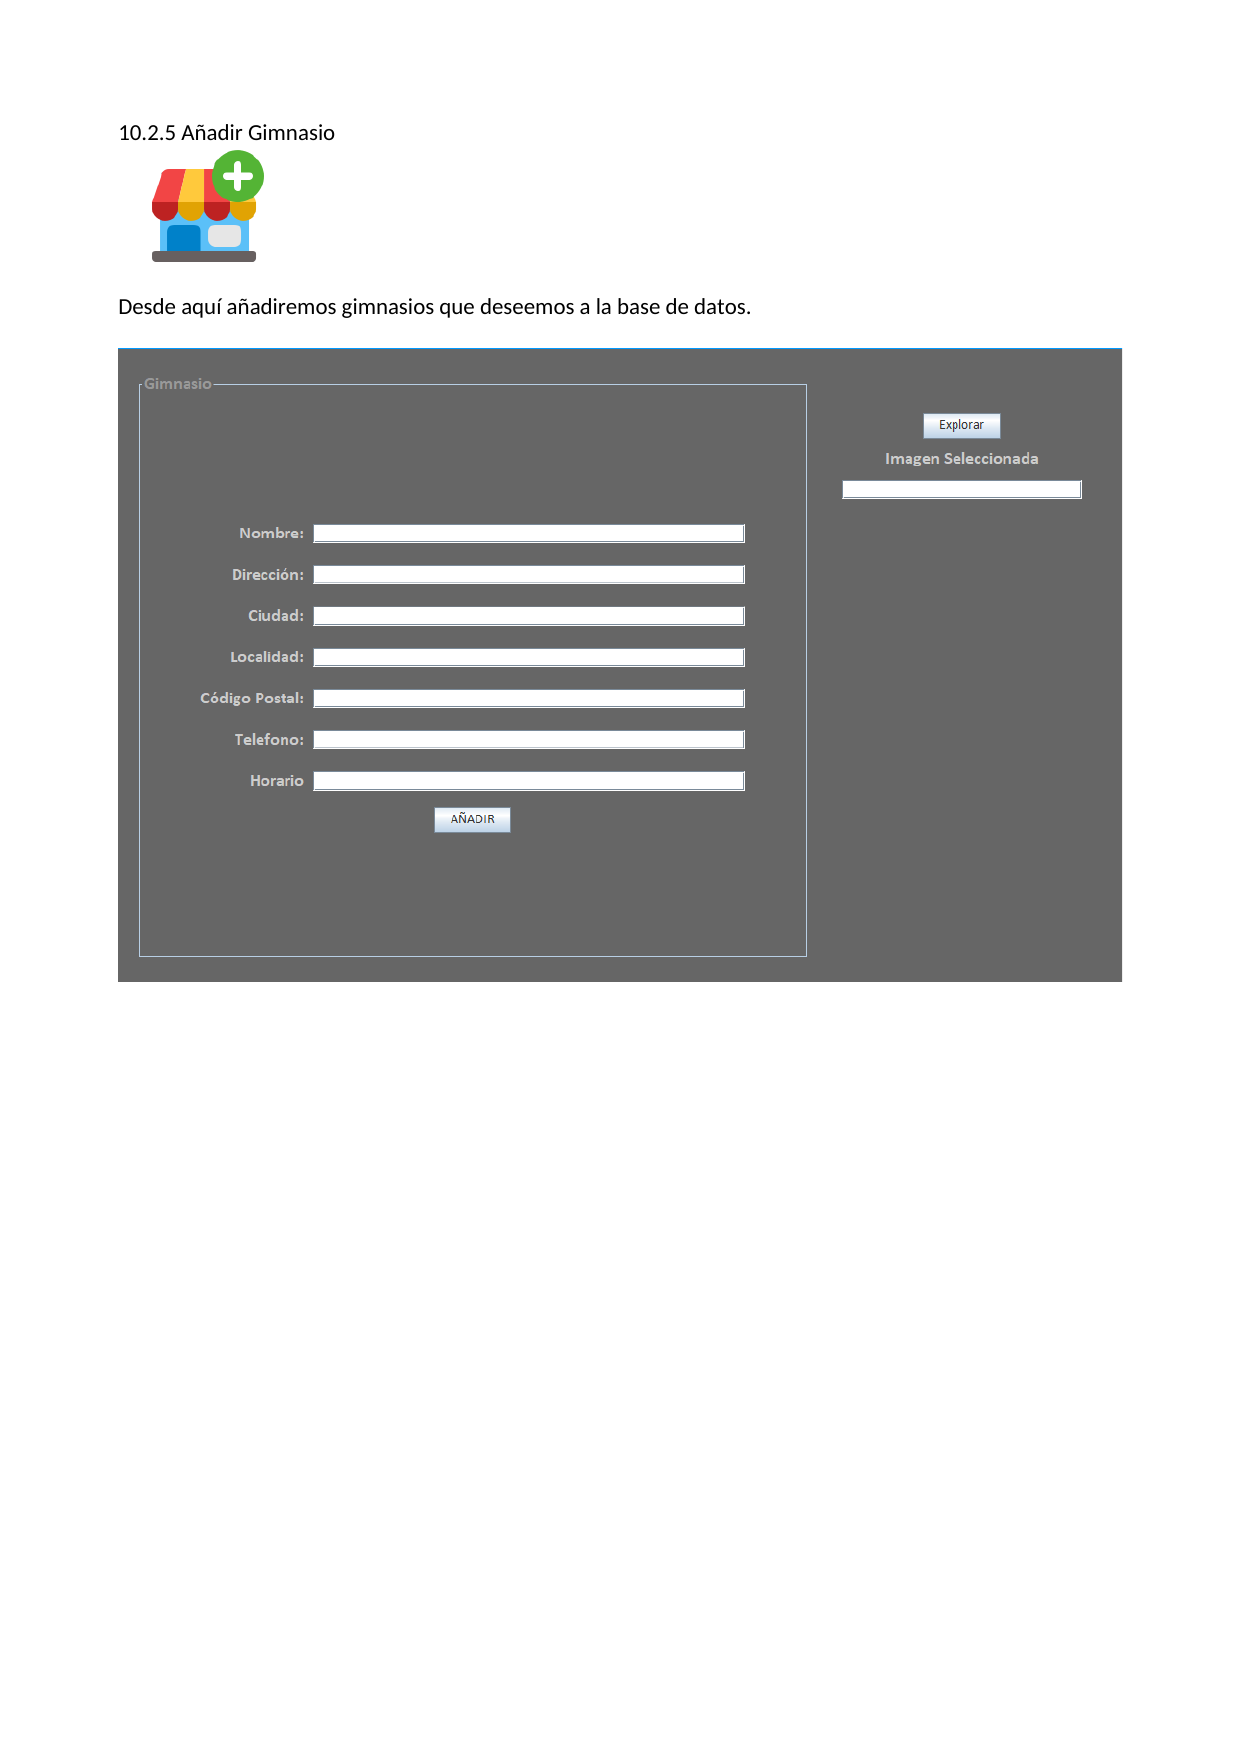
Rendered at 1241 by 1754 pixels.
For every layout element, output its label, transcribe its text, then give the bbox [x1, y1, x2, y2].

picture [148, 146, 267, 265]
picture [118, 348, 1123, 982]
text Desde aquí añadiremos gimnasios que deseemos a la base de datos. [118, 292, 1122, 320]
text 10.2.5 Añadir Gimnasio [118, 118, 1122, 146]
